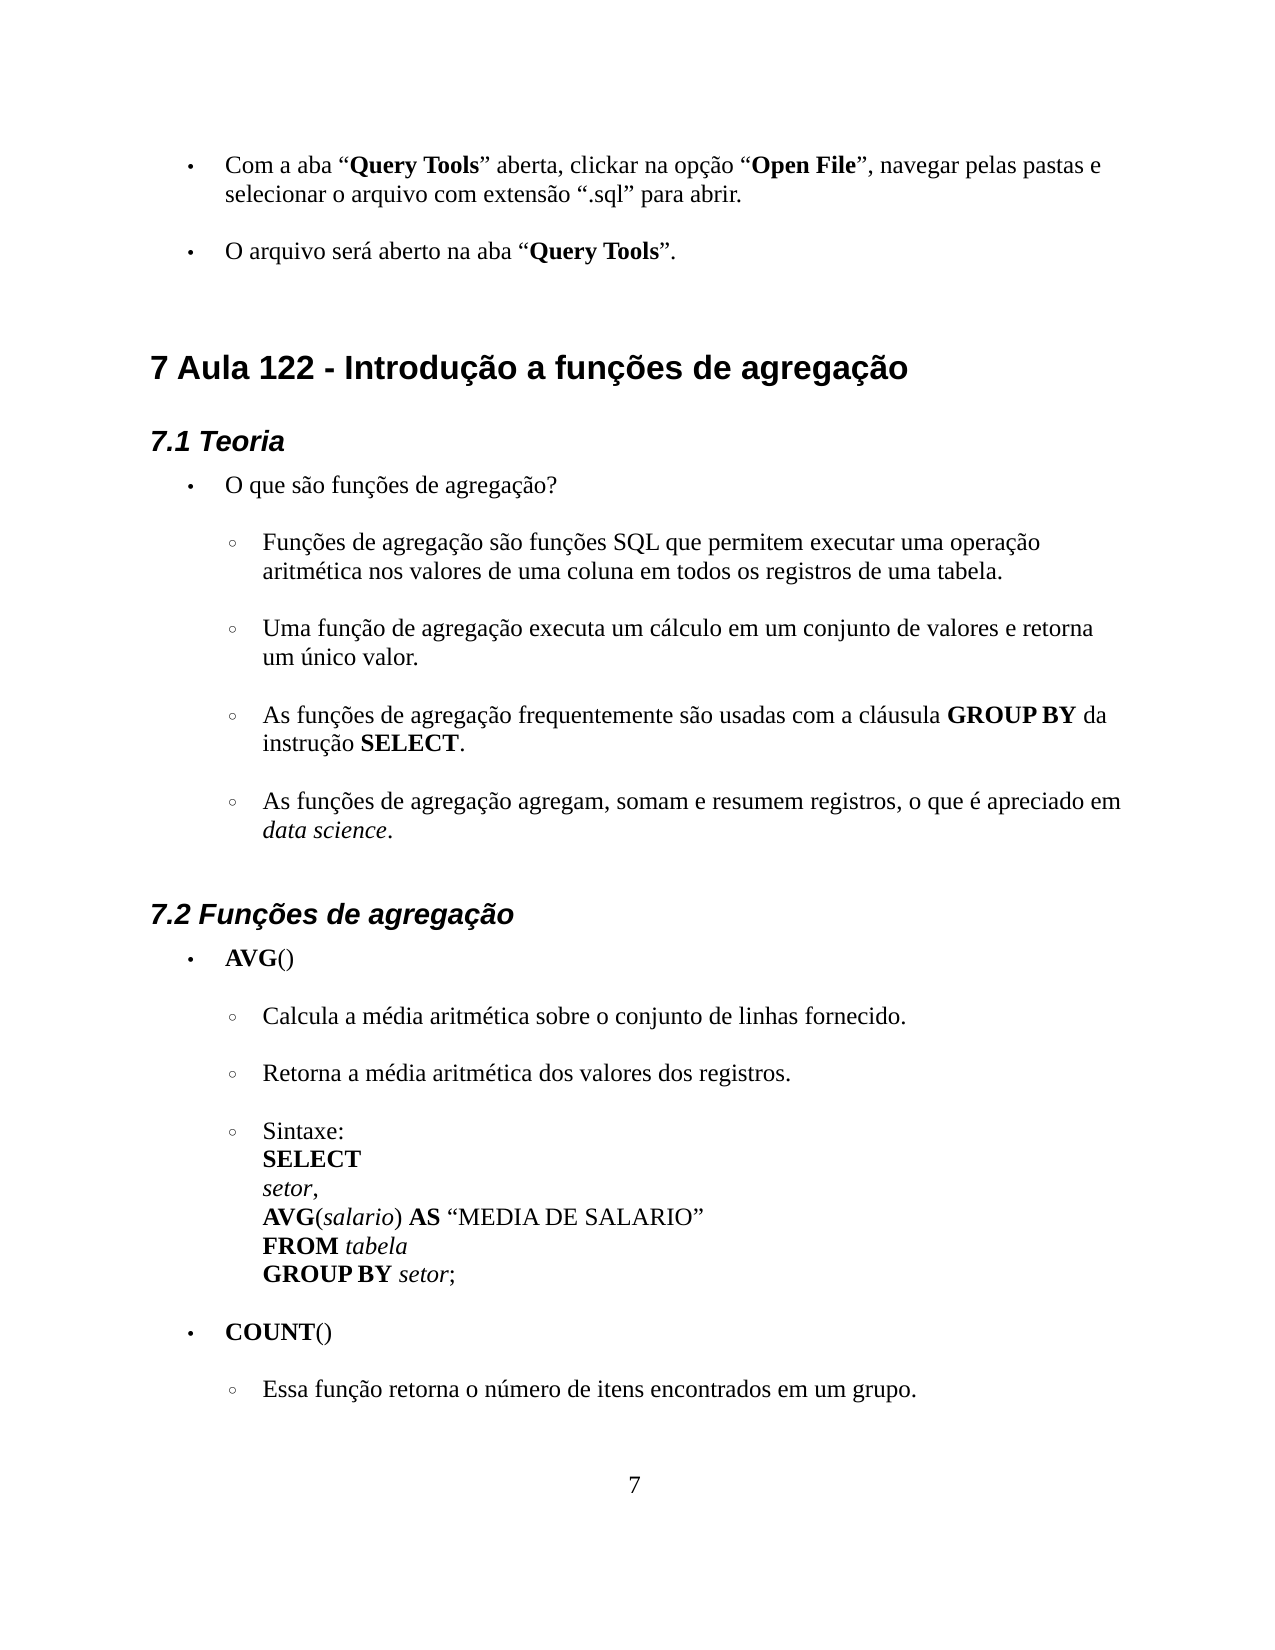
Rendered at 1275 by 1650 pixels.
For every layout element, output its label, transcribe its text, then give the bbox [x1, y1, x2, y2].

list Calcula a média aritmética sobre o conjunto de linhas fornecido. [225, 1001, 1125, 1058]
list Funções de agregação são funções SQL que permitem executar uma operação aritmética nos valores de uma coluna em todos os registros de uma tabela. [225, 527, 1125, 613]
subtitle 7.1 Teoria [150, 424, 1125, 457]
list Uma função de agregação executa um cálculo em um conjunto de valores e retorna um único valor. [225, 613, 1125, 700]
list Com a aba “Query Tools” aberta, clickar na opção “Open File”, navegar pelas pastas e selecionar o arquivo com extensão “.sql” para abrir. [187, 150, 1125, 236]
list O que são funções de agregação? [187, 470, 1125, 527]
list Essa função retorna o número de itens encontrados em um grupo. [225, 1374, 1125, 1432]
list COUNT() [187, 1317, 1125, 1374]
list O arquivo será aberto na aba “Query Tools”. [187, 236, 1125, 294]
list Retorna a média aritmética dos valores dos registros. [225, 1058, 1125, 1116]
subtitle 7.2 Funções de agregação [150, 897, 1125, 931]
list AVG() [187, 943, 1125, 1001]
list As funções de agregação agregam, somam e resumem registros, o que é apreciado em data science. [225, 786, 1125, 872]
list Sintaxe: SELECT setor, AVG(salario) AS “MEDIA DE SALARIO” FROM tabela GROUP BY setor; [225, 1116, 1125, 1317]
list As funções de agregação frequentemente são usadas com a cláusula GROUP BY da instrução SELECT. [225, 700, 1125, 786]
subtitle 7 Aula 122 - Introdução a funções de agregação [150, 347, 1125, 386]
